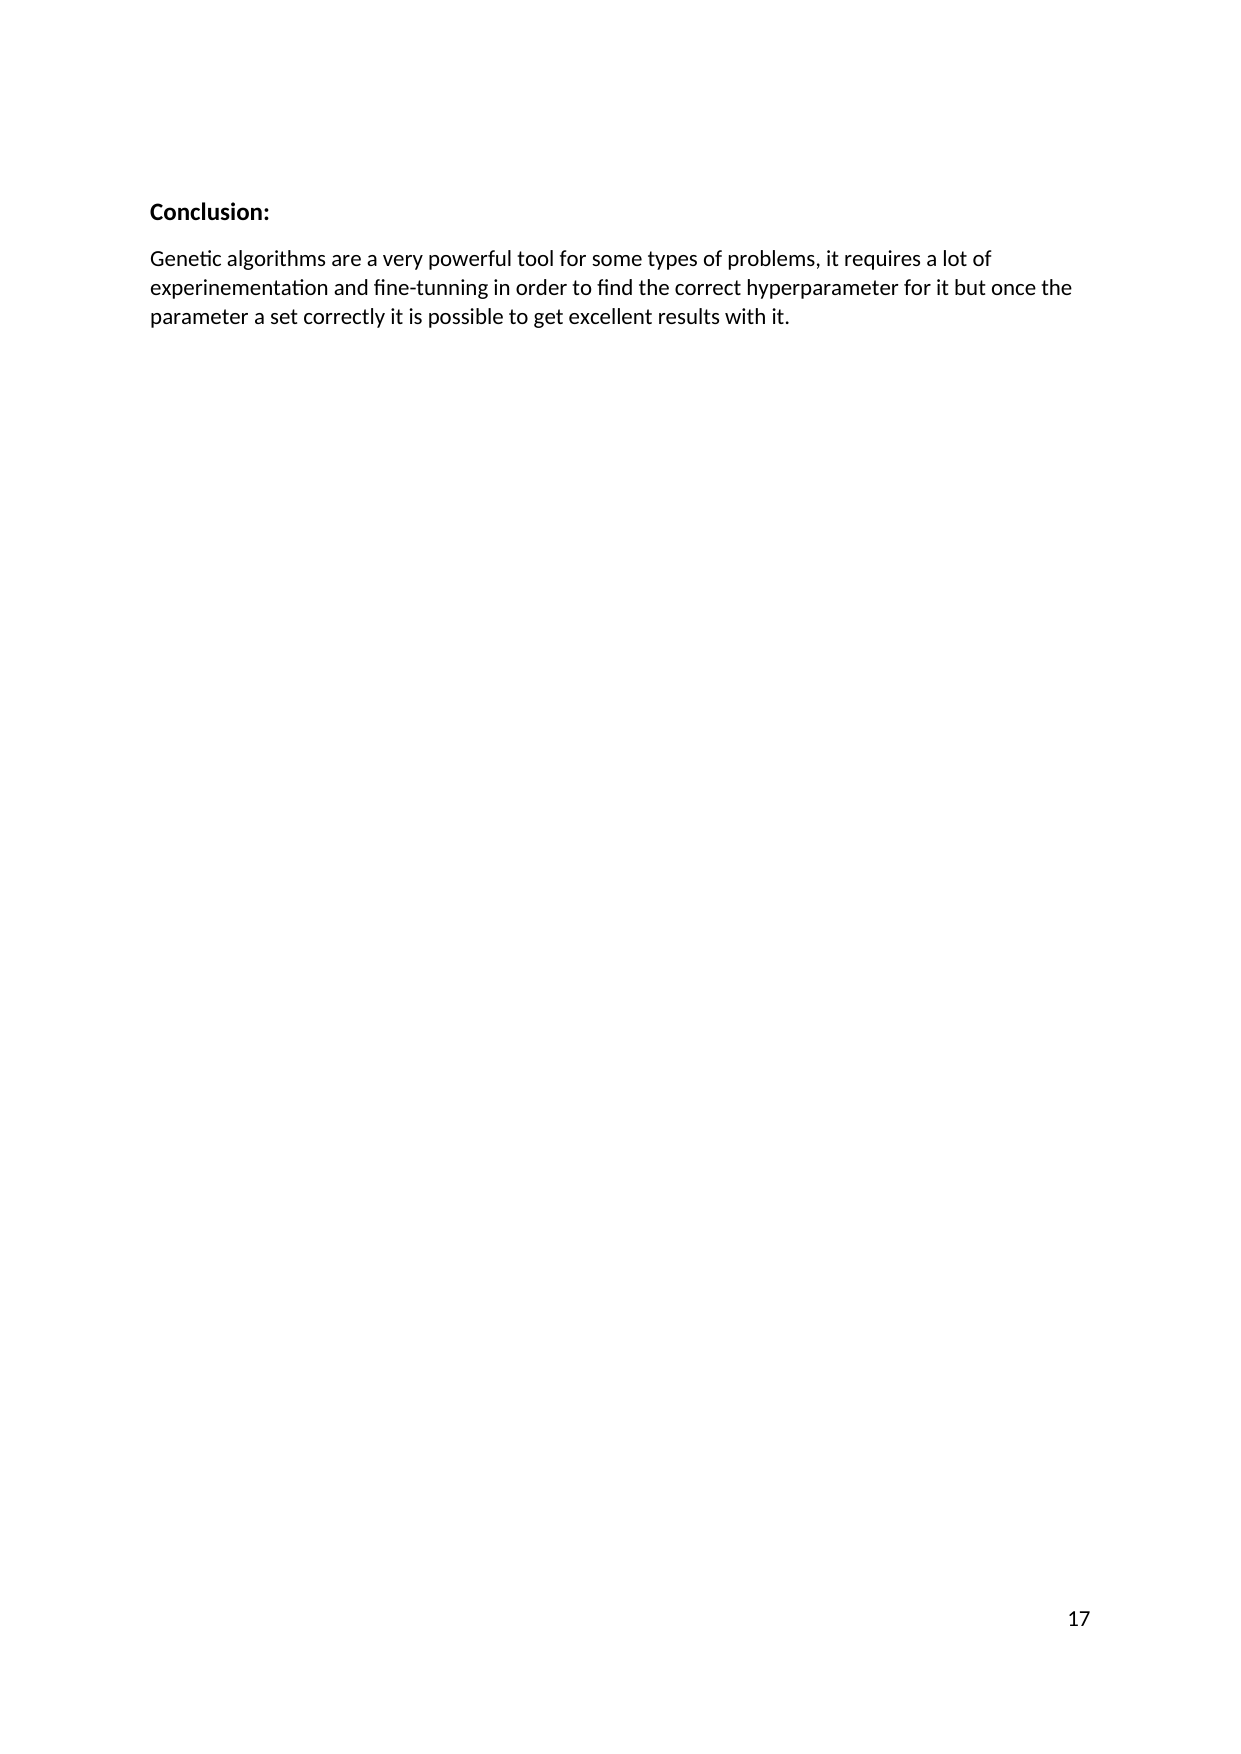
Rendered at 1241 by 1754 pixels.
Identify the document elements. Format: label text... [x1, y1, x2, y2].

text Conclusion: [150, 196, 1090, 226]
text Genetic algorithms are a very powerful tool for some types of problems, it requires a lot of experinementation and fine-tunning in order to find the correct hyperparameter for it but once the parameter a set correctly it is possible to get excellent results with it. [150, 244, 1090, 330]
